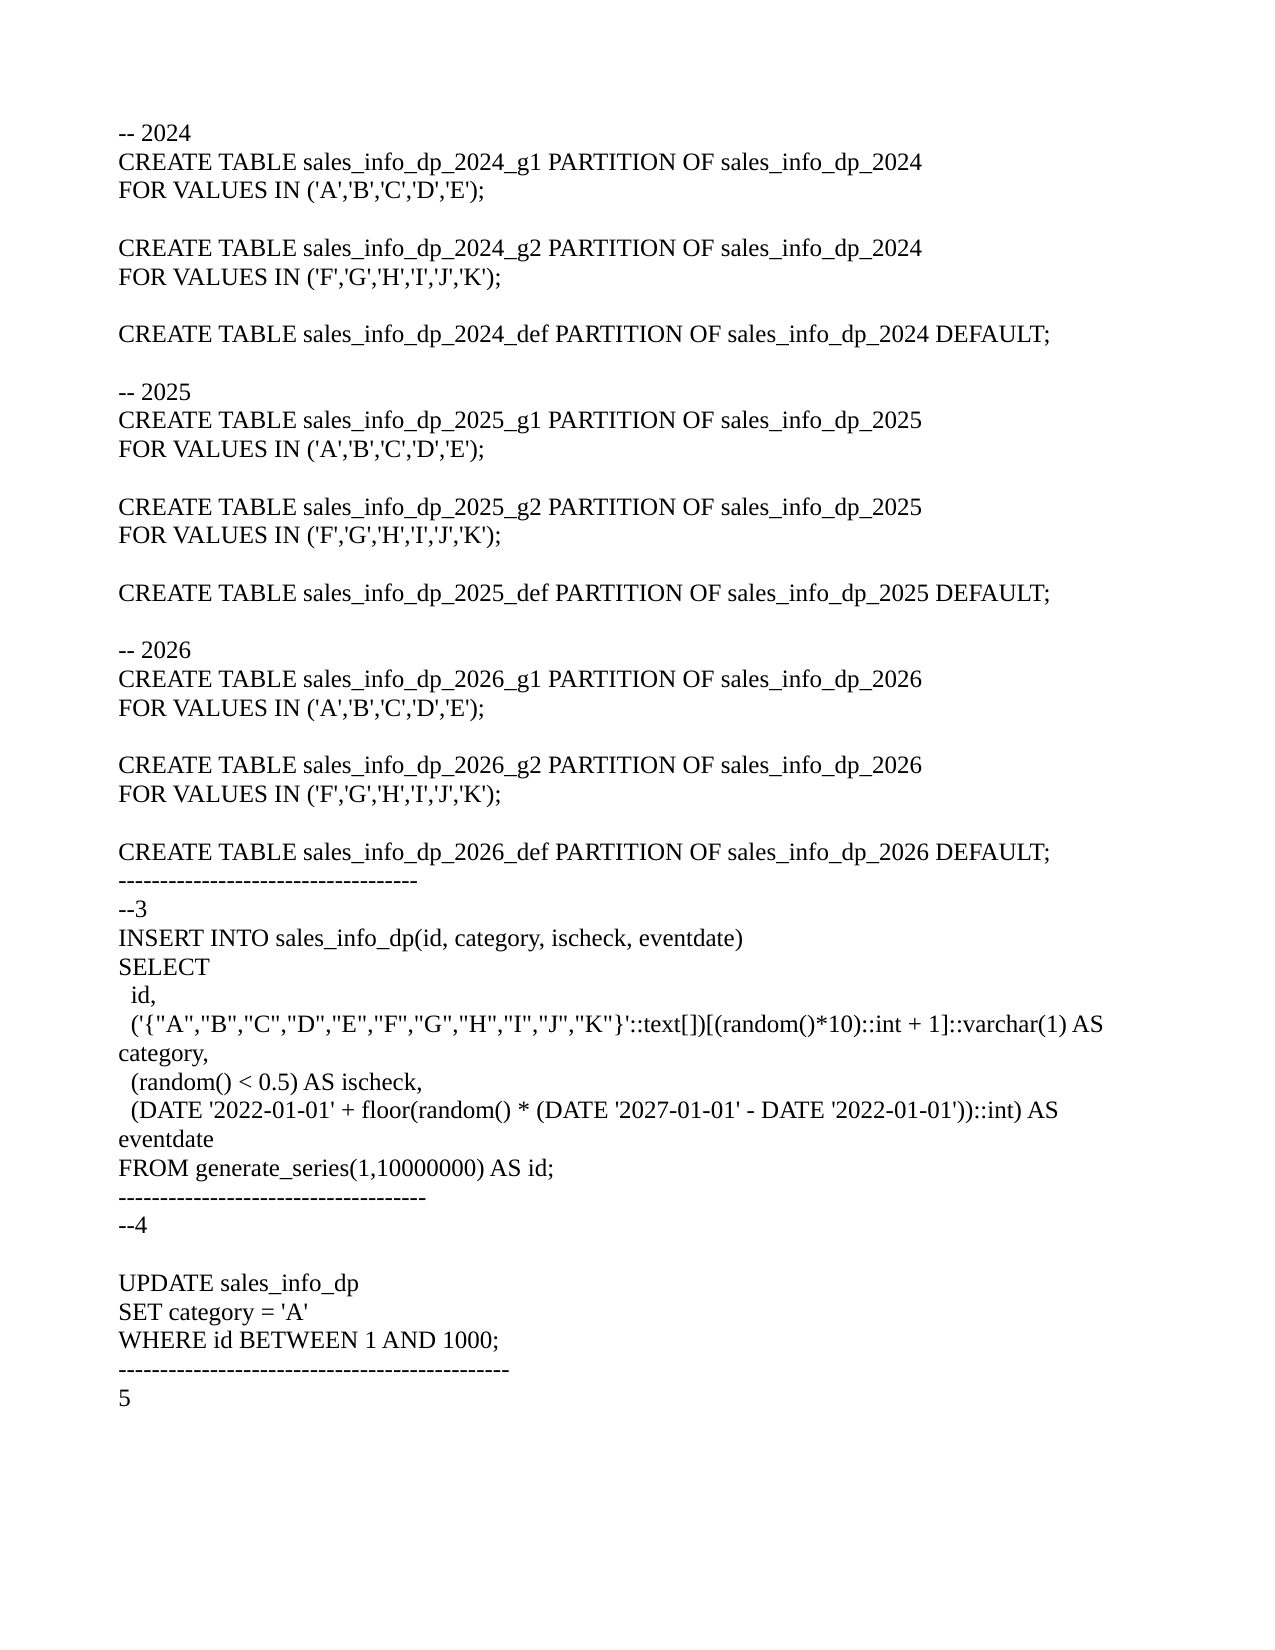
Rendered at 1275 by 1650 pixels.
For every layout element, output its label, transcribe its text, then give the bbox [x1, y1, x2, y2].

text -- 2025 [118, 377, 1157, 406]
text --3 [118, 894, 1157, 923]
text ('{"A","B","C","D","E","F","G","H","I","J","K"}'::text[])[(random()*10)::int + 1]::varchar(1) AS category, [118, 1009, 1157, 1067]
text SELECT [118, 952, 1157, 981]
text (DATE '2022-01-01' + floor(random() * (DATE '2027-01-01' - DATE '2022-01-01'))::int) AS eventdate [118, 1096, 1157, 1153]
text CREATE TABLE sales_info_dp_2024_g2 PARTITION OF sales_info_dp_2024 [118, 233, 1157, 262]
text FOR VALUES IN ('F','G','H','I','J','K'); [118, 521, 1157, 549]
text CREATE TABLE sales_info_dp_2026_g1 PARTITION OF sales_info_dp_2026 [118, 664, 1157, 693]
text 5 [118, 1383, 1157, 1412]
text CREATE TABLE sales_info_dp_2024_g1 PARTITION OF sales_info_dp_2024 [118, 147, 1157, 176]
text (random() < 0.5) AS ischeck, [118, 1067, 1157, 1096]
text FOR VALUES IN ('A','B','C','D','E'); [118, 434, 1157, 463]
text INSERT INTO sales_info_dp(id, category, ischeck, eventdate) [118, 923, 1157, 952]
text ----------------------------------------------- [118, 1354, 1157, 1383]
text UPDATE sales_info_dp SET category = 'A' WHERE id BETWEEN 1 AND 1000; [118, 1268, 1157, 1354]
text -- 2026 [118, 636, 1157, 664]
text CREATE TABLE sales_info_dp_2024_def PARTITION OF sales_info_dp_2024 DEFAULT; [118, 319, 1157, 348]
text --4 [118, 1211, 1157, 1239]
text FOR VALUES IN ('A','B','C','D','E'); [118, 176, 1157, 204]
text CREATE TABLE sales_info_dp_2025_g2 PARTITION OF sales_info_dp_2025 [118, 492, 1157, 521]
text id, [118, 981, 1157, 1009]
text FROM generate_series(1,10000000) AS id; [118, 1153, 1157, 1182]
text FOR VALUES IN ('F','G','H','I','J','K'); [118, 779, 1157, 808]
text CREATE TABLE sales_info_dp_2026_def PARTITION OF sales_info_dp_2026 DEFAULT; [118, 837, 1157, 866]
text FOR VALUES IN ('F','G','H','I','J','K'); [118, 262, 1157, 291]
text CREATE TABLE sales_info_dp_2026_g2 PARTITION OF sales_info_dp_2026 [118, 751, 1157, 779]
text CREATE TABLE sales_info_dp_2025_g1 PARTITION OF sales_info_dp_2025 [118, 406, 1157, 434]
text -- 2024 [118, 118, 1157, 147]
text CREATE TABLE sales_info_dp_2025_def PARTITION OF sales_info_dp_2025 DEFAULT; [118, 578, 1157, 607]
text ------------------------------------- [118, 1182, 1157, 1211]
text FOR VALUES IN ('A','B','C','D','E'); [118, 693, 1157, 722]
text ------------------------------------ [118, 866, 1157, 894]
